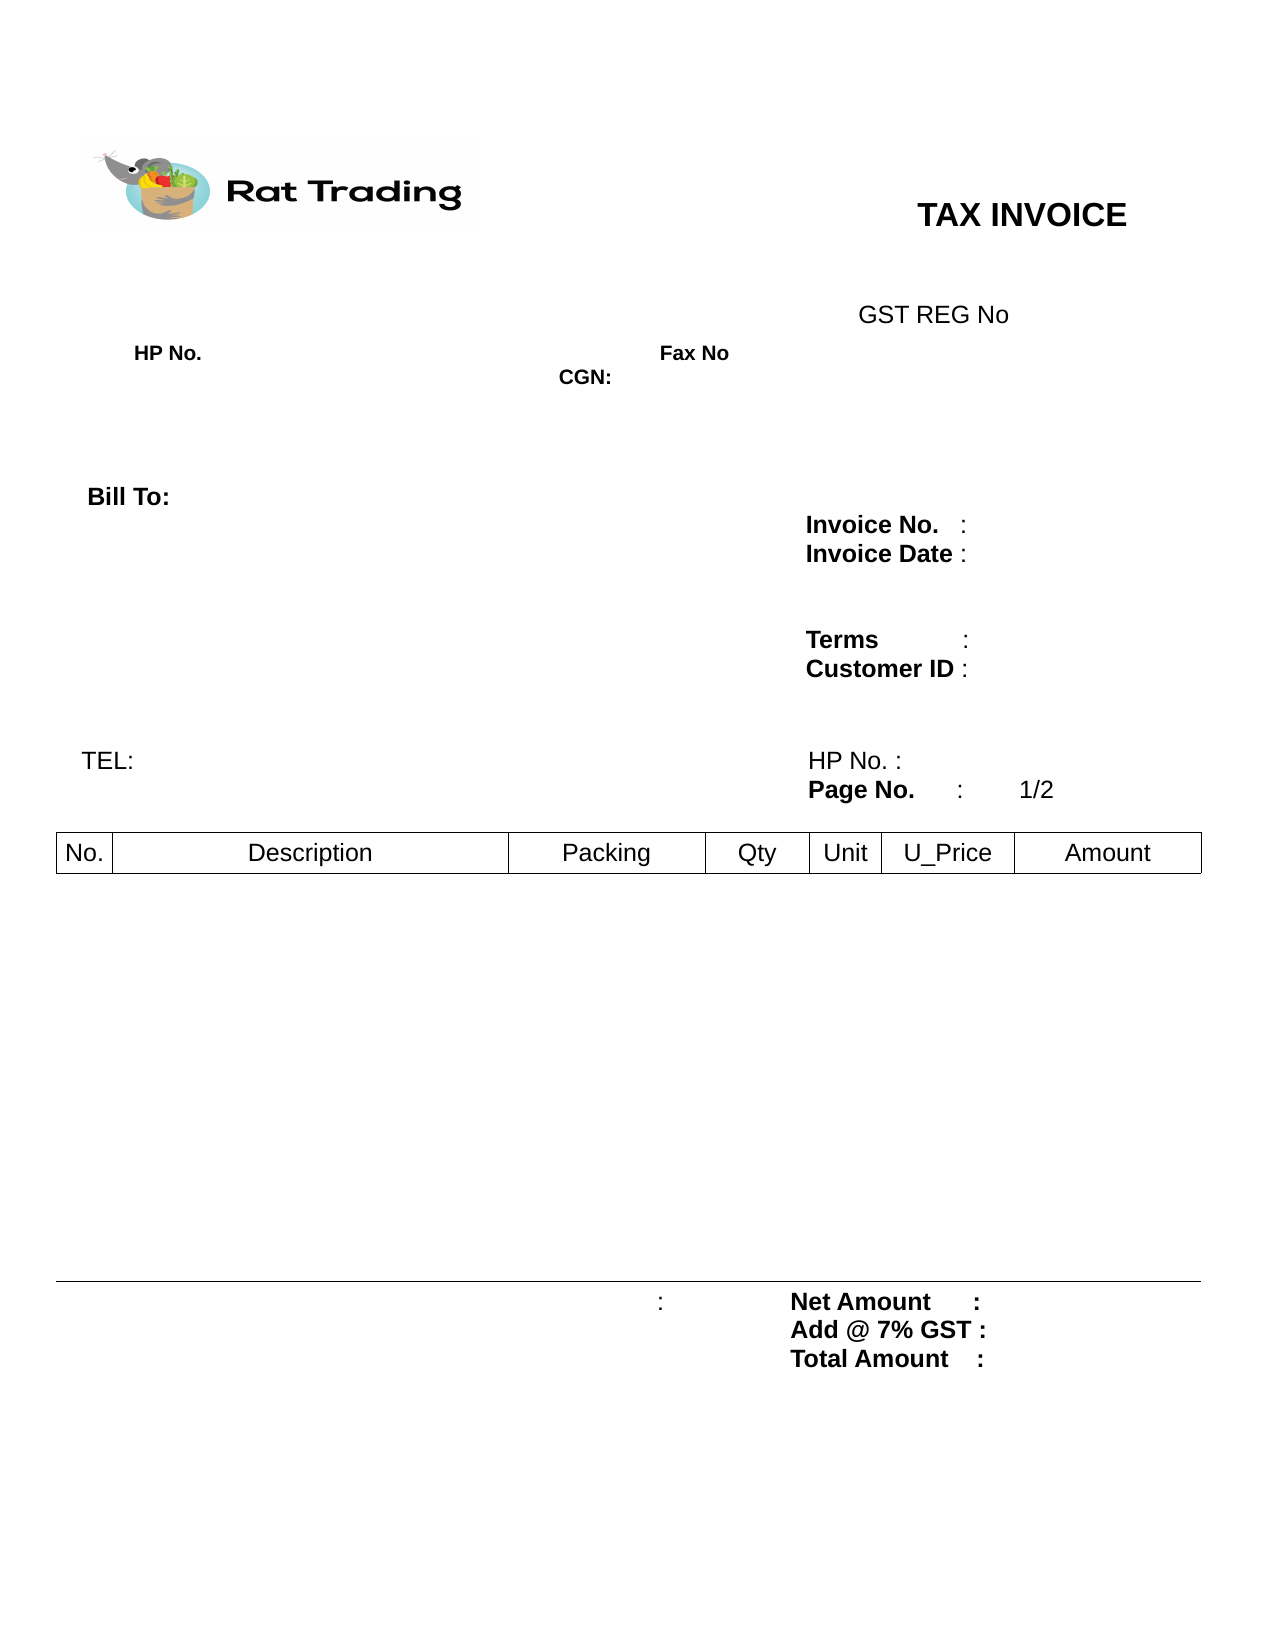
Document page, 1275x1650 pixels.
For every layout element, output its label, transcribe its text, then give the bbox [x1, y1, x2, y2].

table_header U_Price [882, 833, 1014, 872]
table_header Qty [706, 833, 809, 872]
table_cell <line.quantity> [705, 913, 809, 1212]
table_header Description [113, 833, 508, 872]
table_header Packing [509, 833, 705, 872]
table_header Bill To: <o.partner_id and o.partner_id.name or ''> [81, 476, 800, 717]
table_cell <line.name> [113, 913, 508, 1212]
table_header No. [57, 833, 112, 872]
text TEL: <o.partner_id and o.partner_id.phone or ''> HP No. : <o.partner_id and o.partner_id.hp_no or ''> Page No. : 1/2 [81, 746, 1201, 803]
table_header [128, 189, 844, 239]
table_cell <o.company_id and o.company_id.street or ''> <o.company_id and o.company_id.street2 or ''> <o.company_id and o.company_id.country_id and o.company_id.country_id.name or ''> <o.company_id and o.company_id.zip or ''> HP No. <o.company_id and o.company_id.hp_no or ''> Fax No <o.company_id and o.company_id.fax or ''> CGN: <o.company_id and o.company_id.vat or ''> [128, 239, 844, 418]
table_cell <for each="seq,line in enumerate(o.invoice_line)"> [56, 874, 1201, 913]
table_header Net Amount : Add @ 7% GST : Total Amount : [784, 1282, 993, 1522]
table_header Amount [1015, 833, 1201, 872]
table_cell <seq+1> [56, 913, 112, 1212]
picture [81, 139, 478, 231]
table_header TAX INVOICE [844, 189, 1201, 239]
table_header Invoice No. : <o.number> Invoice Date : <convert_date_d_m_Y(o.date_invoice)> Terms : <o.terms> Customer ID : <o.partner_id and o.partner_id.customer_id or ''> [800, 476, 1201, 717]
table_cell GST REG No <o.company_id and o.company_id.vat or ''> [844, 239, 1201, 418]
table_cell </for> [56, 1212, 1201, 1252]
table_cell <line.price_subtotal> [1014, 913, 1201, 1212]
table_cell <line.packing> [508, 913, 705, 1212]
table_header Unit [810, 833, 881, 872]
table_cell <line.uos_id and line.uos_id.name or ''> [809, 913, 881, 1212]
table_header <o.currency_id and o.currency_id.name or ''>: <convert(o.amount_total)> [56, 1282, 784, 1522]
table_header <o.currency_id and o.currency_id.symbol or ''><o.amount_untaxed> <o.currency_id and o.currency_id.symbol or ''><o.amount_tax> <o.currency_id and o.currency_id.symbol or ''><o.amount_total> [993, 1282, 1201, 1522]
table_cell <line.price_unit> [881, 913, 1014, 1212]
